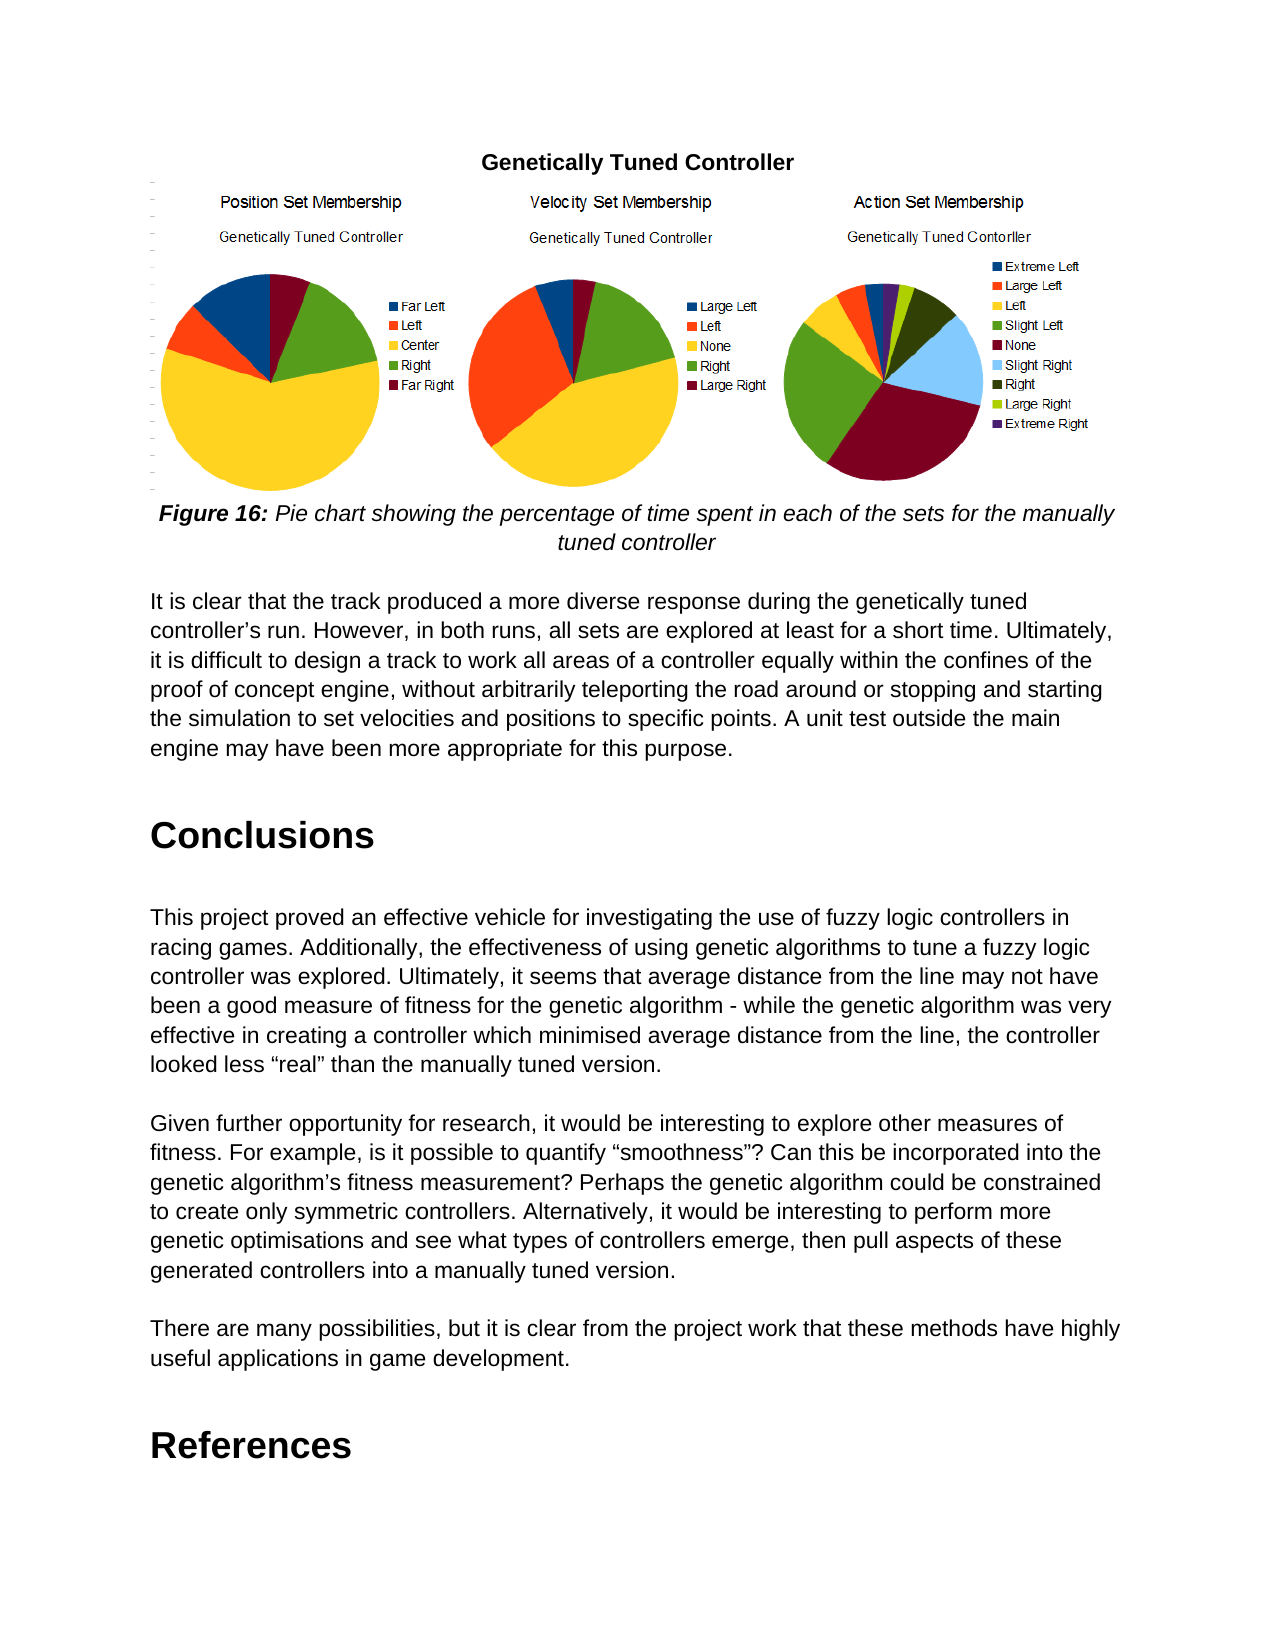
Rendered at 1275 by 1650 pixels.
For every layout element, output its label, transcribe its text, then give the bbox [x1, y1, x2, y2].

text Genetically Tuned Controller [150, 150, 1125, 176]
text Figure 16: Pie chart showing the percentage of time spent in each of the sets for the manually tuned controller [150, 501, 1125, 556]
text Given further opportunity for research, it would be interesting to explore other measures of fitness. For example, is it possible to quantify “smoothness”? Can this be incorporated into the genetic algorithm’s fitness measurement? Perhaps the genetic algorithm could be constrained to create only symmetric controllers. Alternatively, it would be interesting to perform more genetic optimisations and see what types of controllers emerge, then pull aspects of these generated controllers into a manually tuned version. [150, 1111, 1125, 1283]
subtitle Conclusions [150, 815, 1125, 857]
text This project proved an effective vehicle for investigating the use of fuzzy logic controllers in racing games. Additionally, the effectiveness of using genetic algorithms to tune a fuzzy logic controller was explored. Ultimately, it seems that average distance from the line may not have been a good measure of fitness for the genetic algorithm - while the genetic algorithm was very effective in creating a controller which minimised average distance from the line, the controller looked less “real” than the manually tuned version. [150, 905, 1125, 1077]
subtitle References [150, 1425, 1125, 1467]
text There are many possibilities, but it is clear from the project work that these methods have highly useful applications in game development. [150, 1316, 1125, 1371]
picture [150, 179, 1095, 497]
text It is clear that the track produced a more diverse response during the genetically tuned controller’s run. However, in both runs, all sets are explored at least for a short time. Ultimately, it is difficult to design a track to work all areas of a controller equally within the confines of the proof of concept engine, without arbitrarily teleporting the road around or stopping and starting the simulation to set velocities and positions to specific points. A unit test outside the main engine may have been more appropriate for this purpose. [150, 589, 1125, 761]
